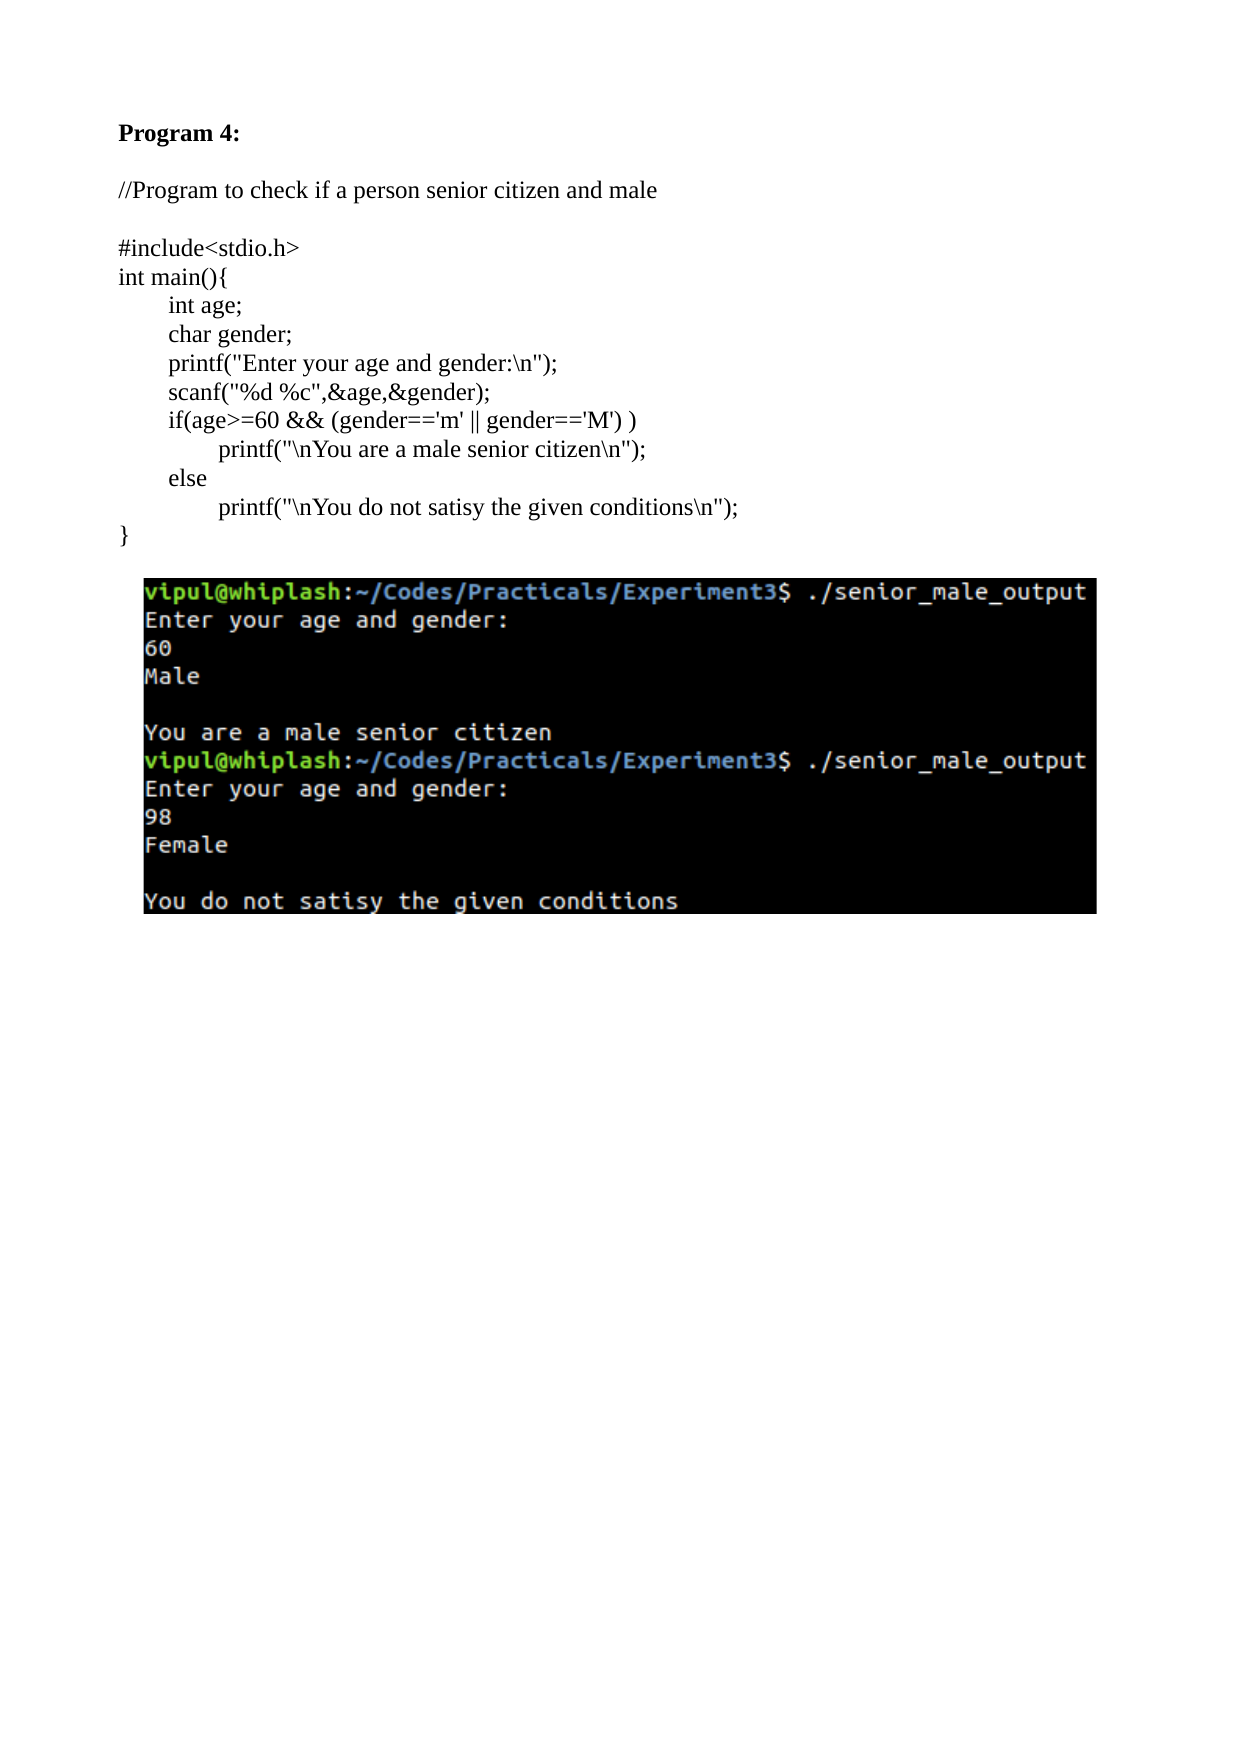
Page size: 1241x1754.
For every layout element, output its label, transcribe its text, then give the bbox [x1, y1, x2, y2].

text int main(){ [118, 262, 1122, 291]
text } [118, 521, 1122, 549]
text printf("\nYou do not satisy the given conditions\n"); [118, 492, 1122, 521]
text printf("Enter your age and gender:\n"); [118, 348, 1122, 377]
text scanf("%d %c",&age,&gender); [118, 377, 1122, 406]
text //Program to check if a person senior citizen and male [118, 176, 1122, 204]
text printf("\nYou are a male senior citizen\n"); [118, 434, 1122, 463]
text else [118, 463, 1122, 492]
picture [143, 578, 1097, 914]
text if(age>=60 && (gender=='m' || gender=='M') ) [118, 406, 1122, 434]
text int age; [118, 291, 1122, 319]
text Program 4: [118, 118, 1122, 147]
text #include<stdio.h> [118, 233, 1122, 262]
text char gender; [118, 319, 1122, 348]
